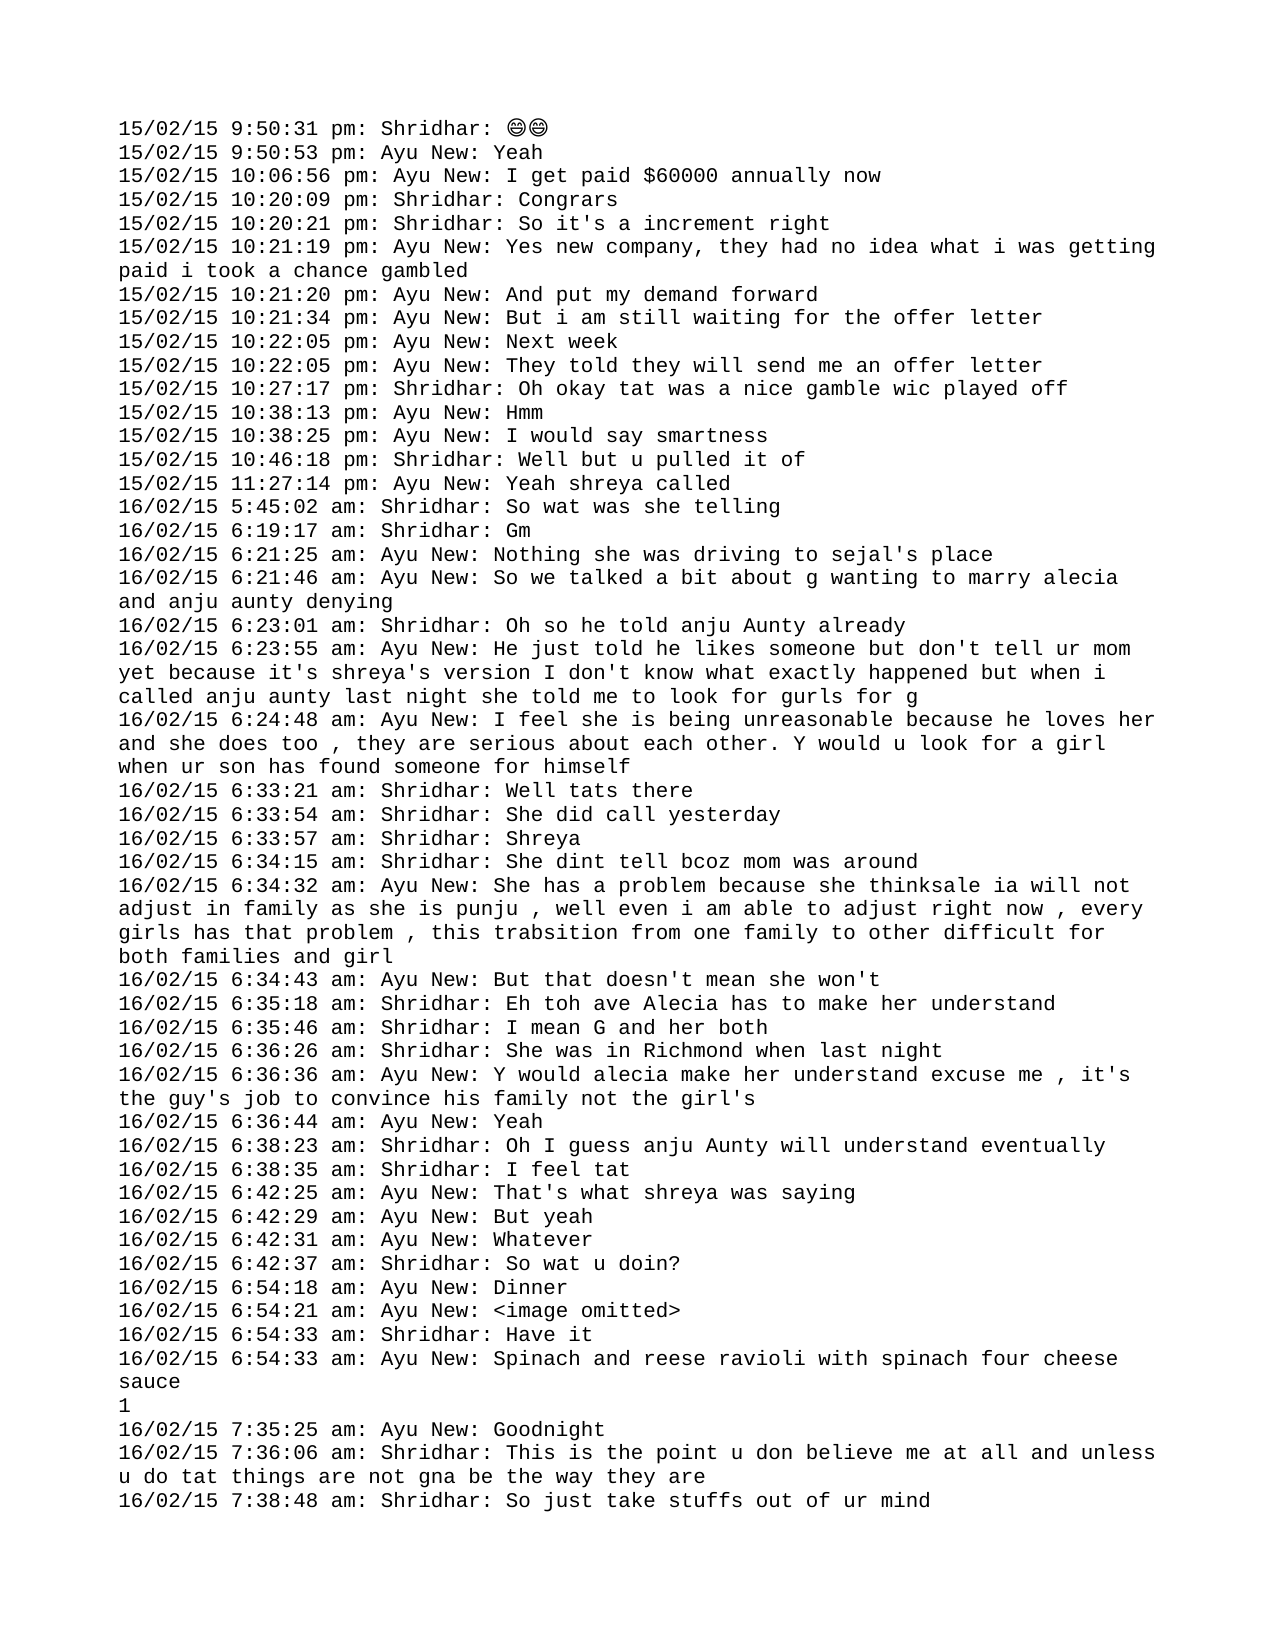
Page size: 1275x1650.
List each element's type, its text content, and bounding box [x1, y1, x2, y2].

text 16/02/15 6:34:43 am: Ayu New: But that doesn't mean she won't [118, 969, 1157, 993]
text 16/02/15 6:36:36 am: Ayu New: Y would alecia make her understand excuse me , it's the guy's job to convince his family not the girl's [118, 1064, 1157, 1111]
text 15/02/15 10:38:25 pm: Ayu New: I would say smartness [118, 426, 1157, 449]
text 16/02/15 6:33:57 am: Shridhar: Shreya [118, 827, 1157, 851]
text 16/02/15 7:36:06 am: Shridhar: This is the point u don believe me at all and unless u do tat things are not gna be the way they are [118, 1442, 1157, 1489]
text 1 [118, 1395, 1157, 1419]
text 15/02/15 10:22:05 pm: Ayu New: They told they will send me an offer letter [118, 354, 1157, 378]
text 16/02/15 6:23:01 am: Shridhar: Oh so he told anju Aunty already [118, 615, 1157, 638]
text 15/02/15 9:50:53 pm: Ayu New: Yeah [118, 142, 1157, 165]
text 16/02/15 6:42:37 am: Shridhar: So wat u doin? [118, 1253, 1157, 1277]
text 16/02/15 6:23:55 am: Ayu New: He just told he likes someone but don't tell ur mom yet because it's shreya's version I don't know what exactly happened but when i called anju aunty last night she told me to look for gurls for g [118, 638, 1157, 709]
text 16/02/15 6:36:26 am: Shridhar: She was in Richmond when last night [118, 1040, 1157, 1064]
text 16/02/15 6:38:23 am: Shridhar: Oh I guess anju Aunty will understand eventually [118, 1135, 1157, 1158]
text 16/02/15 6:34:15 am: Shridhar: She dint tell bcoz mom was around [118, 851, 1157, 875]
text 16/02/15 6:21:25 am: Ayu New: Nothing she was driving to sejal's place [118, 544, 1157, 567]
text 16/02/15 6:34:32 am: Ayu New: She has a problem because she thinksale ia will not adjust in family as she is punju , well even i am able to adjust right now , every girls has that problem , this trabsition from one family to other difficult for both families and girl [118, 875, 1157, 969]
text 16/02/15 6:42:29 am: Ayu New: But yeah [118, 1206, 1157, 1229]
text 15/02/15 10:21:20 pm: Ayu New: And put my demand forward [118, 284, 1157, 307]
text 16/02/15 6:33:21 am: Shridhar: Well tats there [118, 780, 1157, 804]
text 15/02/15 10:21:19 pm: Ayu New: Yes new company, they had no idea what i was getting paid i took a chance gambled [118, 236, 1157, 284]
text 16/02/15 6:21:46 am: Ayu New: So we talked a bit about g wanting to marry alecia and anju aunty denying [118, 567, 1157, 615]
text 15/02/15 10:20:09 pm: Shridhar: Congrars [118, 189, 1157, 213]
text 15/02/15 9:50:31 pm: Shridhar: 😄😄 [118, 118, 1157, 142]
text 15/02/15 11:27:14 pm: Ayu New: Yeah shreya called [118, 473, 1157, 496]
text 15/02/15 10:22:05 pm: Ayu New: Next week [118, 331, 1157, 354]
text 16/02/15 6:35:46 am: Shridhar: I mean G and her both [118, 1017, 1157, 1040]
text 16/02/15 6:54:33 am: Shridhar: Have it [118, 1324, 1157, 1348]
text 15/02/15 10:21:34 pm: Ayu New: But i am still waiting for the offer letter [118, 307, 1157, 331]
text 15/02/15 10:06:56 pm: Ayu New: I get paid $60000 annually now [118, 165, 1157, 189]
text 15/02/15 10:20:21 pm: Shridhar: So it's a increment right [118, 213, 1157, 236]
text 15/02/15 10:38:13 pm: Ayu New: Hmm [118, 402, 1157, 426]
text 16/02/15 6:38:35 am: Shridhar: I feel tat [118, 1158, 1157, 1182]
text 16/02/15 6:54:33 am: Ayu New: Spinach and reese ravioli with spinach four cheese sauce [118, 1348, 1157, 1395]
text 16/02/15 6:42:25 am: Ayu New: That's what shreya was saying [118, 1182, 1157, 1206]
text 16/02/15 6:54:18 am: Ayu New: Dinner [118, 1277, 1157, 1300]
text 15/02/15 10:27:17 pm: Shridhar: Oh okay tat was a nice gamble wic played off [118, 378, 1157, 402]
text 16/02/15 7:35:25 am: Ayu New: Goodnight [118, 1419, 1157, 1442]
text 16/02/15 6:35:18 am: Shridhar: Eh toh ave Alecia has to make her understand [118, 993, 1157, 1017]
text 16/02/15 6:33:54 am: Shridhar: She did call yesterday [118, 804, 1157, 827]
text 16/02/15 6:54:21 am: Ayu New: <image omitted> [118, 1300, 1157, 1324]
text 16/02/15 6:19:17 am: Shridhar: Gm [118, 520, 1157, 544]
text 16/02/15 6:42:31 am: Ayu New: Whatever [118, 1229, 1157, 1253]
text 16/02/15 7:38:48 am: Shridhar: So just take stuffs out of ur mind [118, 1489, 1157, 1513]
text 16/02/15 6:24:48 am: Ayu New: I feel she is being unreasonable because he loves her and she does too , they are serious about each other. Y would u look for a girl when ur son has found someone for himself [118, 709, 1157, 780]
text 15/02/15 10:46:18 pm: Shridhar: Well but u pulled it of [118, 449, 1157, 473]
text 16/02/15 5:45:02 am: Shridhar: So wat was she telling [118, 496, 1157, 520]
text 16/02/15 6:36:44 am: Ayu New: Yeah [118, 1111, 1157, 1135]
